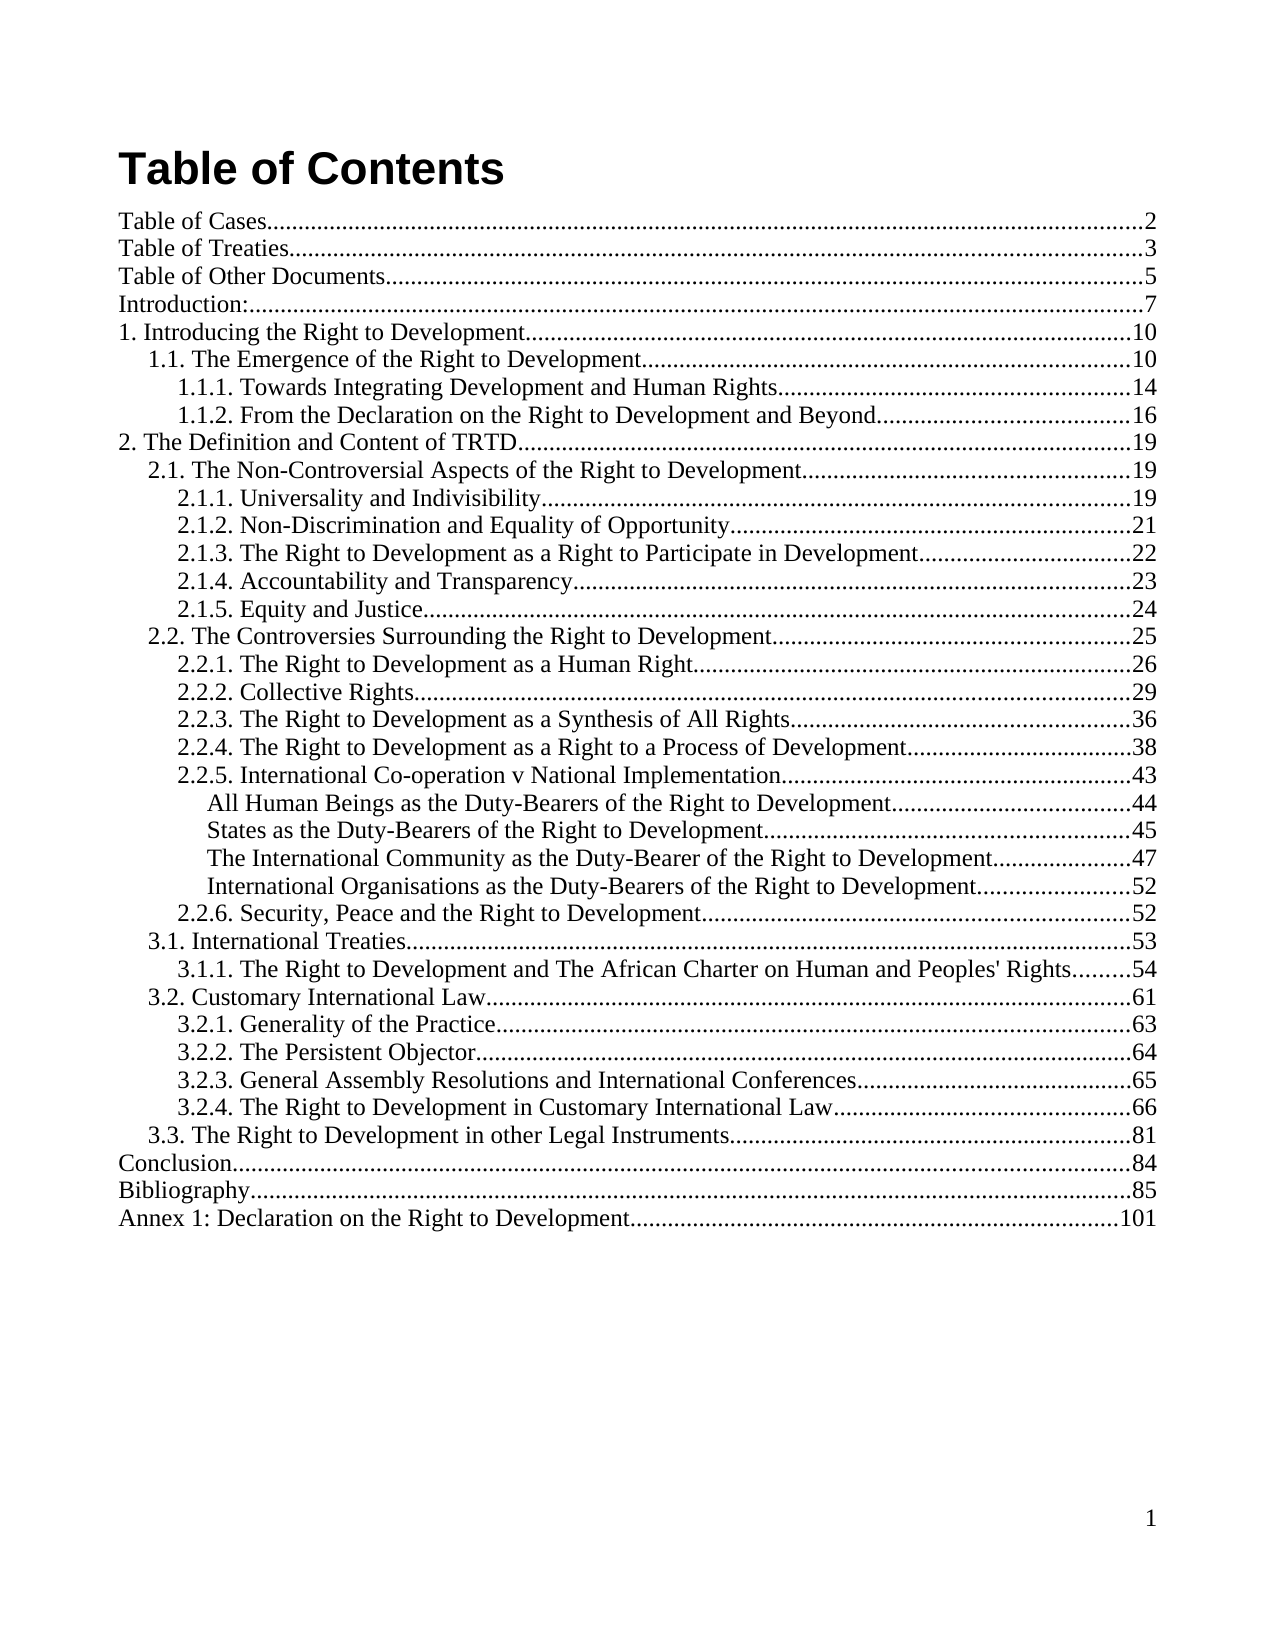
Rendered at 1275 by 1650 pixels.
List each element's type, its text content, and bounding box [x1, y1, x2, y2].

text 2.1.1. Universality and Indivisibility 19 [177, 484, 1157, 512]
text International Organisations as the Duty-Bearers of the Right to Development 52 [207, 872, 1157, 899]
text 2.1.3. The Right to Development as a Right to Participate in Development 22 [177, 539, 1157, 567]
text Annex 1: Declaration on the Right to Development 101 [118, 1204, 1157, 1232]
text Conclusion 84 [118, 1149, 1157, 1177]
text All Human Beings as the Duty-Bearers of the Right to Development 44 [207, 789, 1157, 816]
text 2.2.2. Collective Rights 29 [177, 678, 1157, 706]
text 2.1. The Non-Controversial Aspects of the Right to Development 19 [148, 456, 1157, 484]
text 3.3. The Right to Development in other Legal Instruments 81 [148, 1121, 1157, 1149]
text 3.1. International Treaties 53 [148, 927, 1157, 955]
text States as the Duty-Bearers of the Right to Development 45 [207, 816, 1157, 844]
text 3.2.4. The Right to Development in Customary International Law 66 [177, 1093, 1157, 1121]
text 2.2.4. The Right to Development as a Right to a Process of Development 38 [177, 733, 1157, 761]
text 1. Introducing the Right to Development 10 [118, 318, 1157, 345]
text 3.1.1. The Right to Development and The African Charter on Human and Peoples' Rights 54 [177, 955, 1157, 983]
text Table of Cases 2 [118, 207, 1157, 234]
text 3.2.1. Generality of the Practice 63 [177, 1010, 1157, 1038]
text 3.2.2. The Persistent Objector 64 [177, 1038, 1157, 1066]
text Table of Other Documents 5 [118, 262, 1157, 290]
text 2. The Definition and Content of TRTD 19 [118, 428, 1157, 456]
text 2.1.4. Accountability and Transparency 23 [177, 567, 1157, 595]
text Introduction: 7 [118, 290, 1157, 318]
text 2.1.5. Equity and Justice 24 [177, 595, 1157, 622]
text 2.1.2. Non-Discrimination and Equality of Opportunity 21 [177, 512, 1157, 539]
text 2.2.3. The Right to Development as a Synthesis of All Rights 36 [177, 706, 1157, 733]
text 2.2.5. International Co-operation v National Implementation 43 [177, 761, 1157, 789]
text 1.1.2. From the Declaration on the Right to Development and Beyond. 16 [177, 401, 1157, 428]
text 3.2. Customary International Law 61 [148, 983, 1157, 1010]
text 2.2.1. The Right to Development as a Human Right 26 [177, 650, 1157, 678]
text Bibliography 85 [118, 1177, 1157, 1204]
text 2.2. The Controversies Surrounding the Right to Development 25 [148, 622, 1157, 650]
text 1.1.1. Towards Integrating Development and Human Rights 14 [177, 373, 1157, 401]
text 1.1. The Emergence of the Right to Development 10 [148, 345, 1157, 373]
subtitle Table of Contents [118, 143, 1157, 194]
text Table of Treaties 3 [118, 234, 1157, 262]
text The International Community as the Duty-Bearer of the Right to Development 47 [207, 844, 1157, 872]
text 3.2.3. General Assembly Resolutions and International Conferences 65 [177, 1066, 1157, 1093]
text 2.2.6. Security, Peace and the Right to Development 52 [177, 899, 1157, 927]
